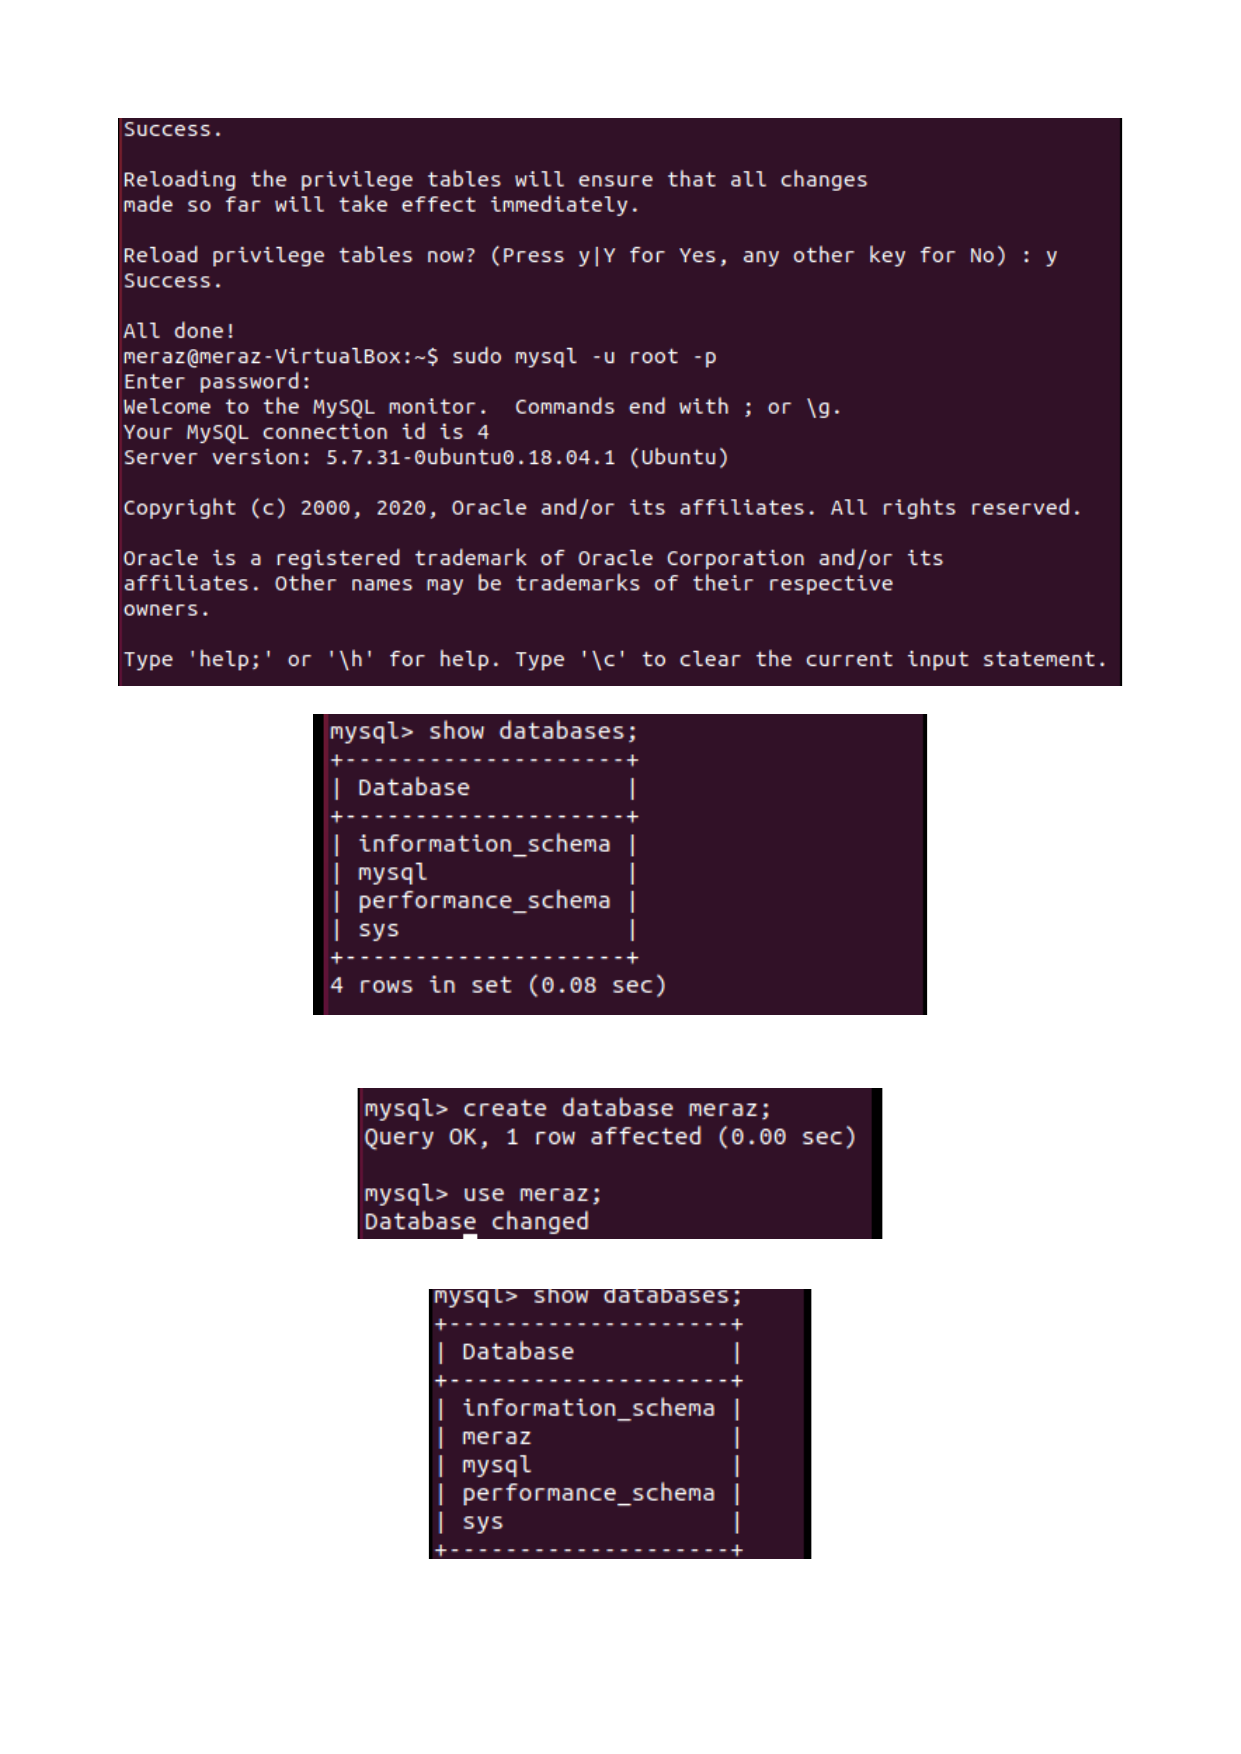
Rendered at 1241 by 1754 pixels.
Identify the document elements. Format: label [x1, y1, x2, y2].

picture [118, 118, 1123, 686]
picture [313, 714, 928, 1015]
picture [428, 1289, 812, 1559]
picture [357, 1088, 883, 1239]
